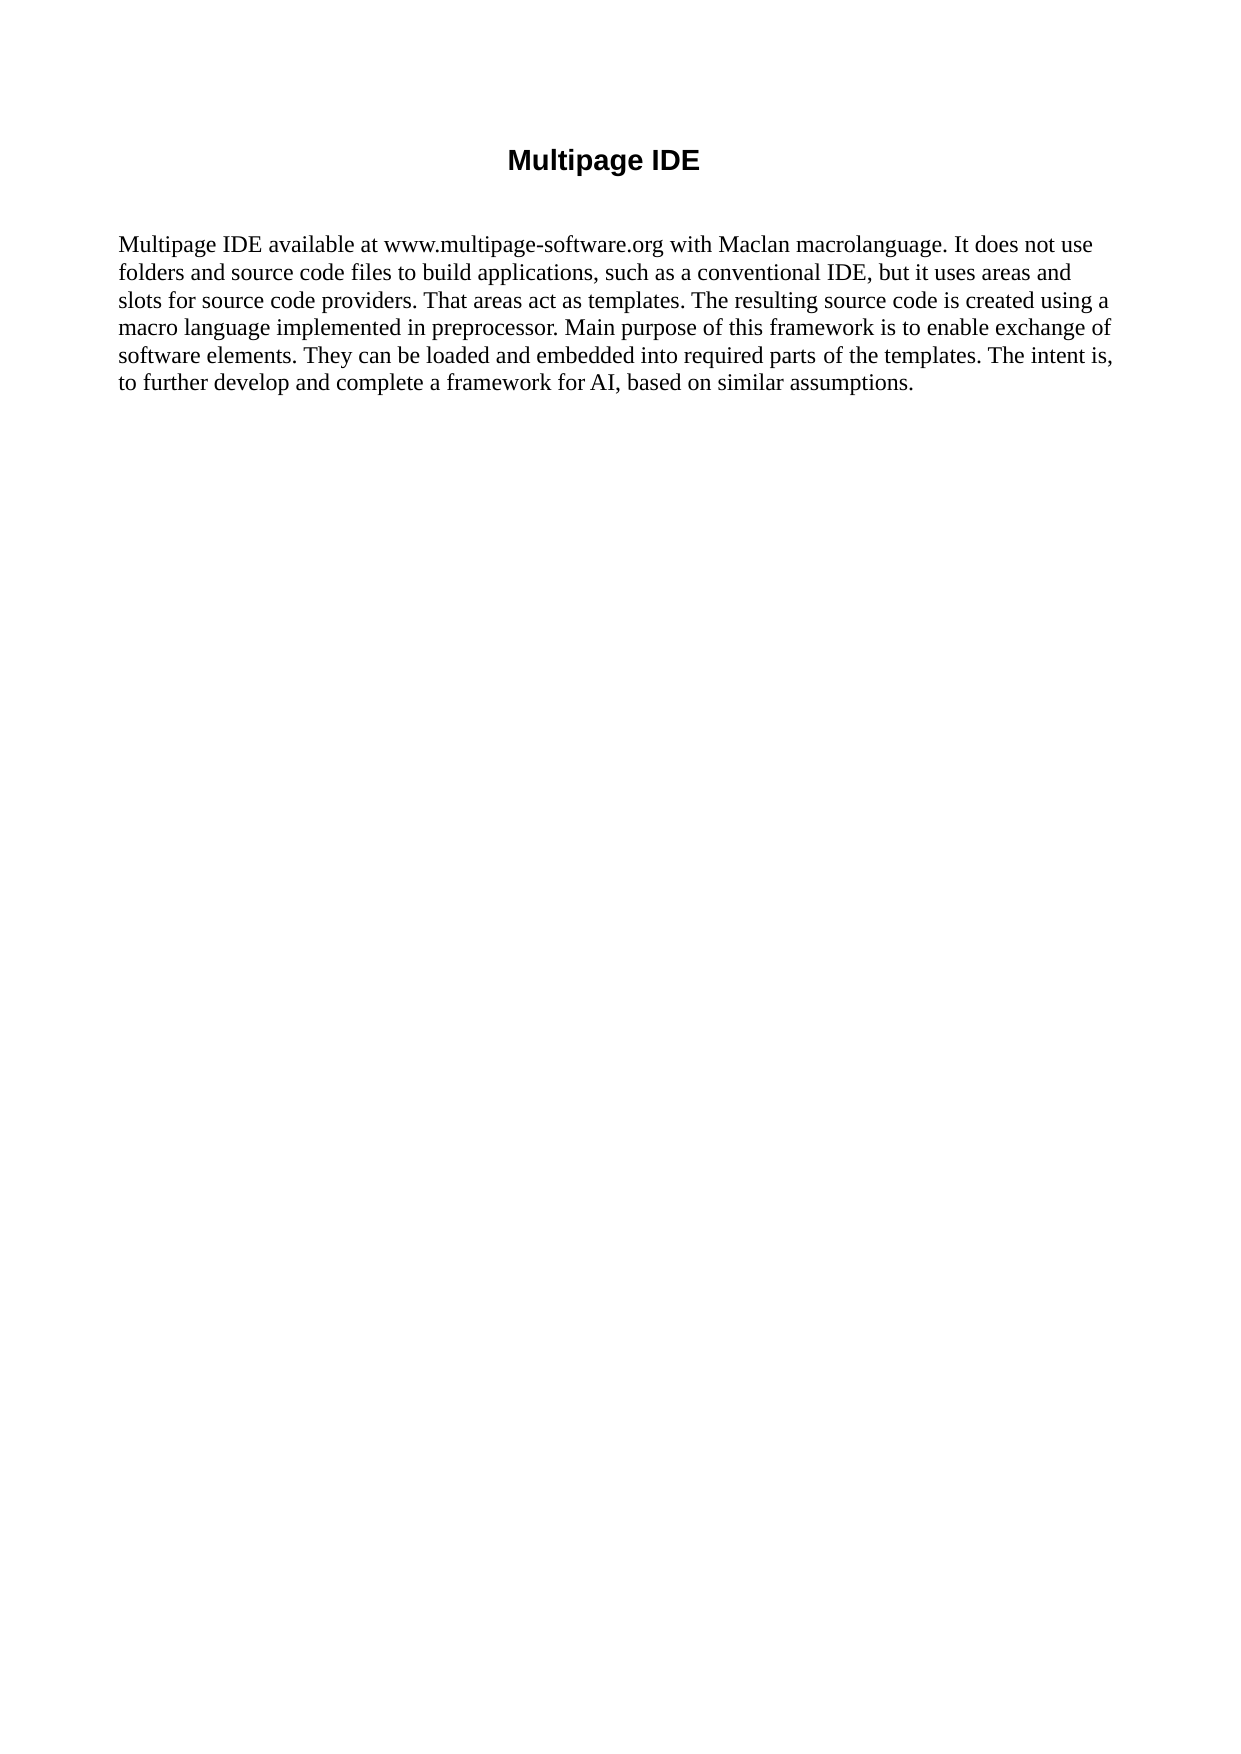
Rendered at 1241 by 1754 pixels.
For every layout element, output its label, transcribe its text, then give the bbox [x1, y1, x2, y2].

text Multipage IDE available at www.multipage-software.org with Maclan macrolanguage. It does not use folders and source code files to build applications, such as a conventional IDE, but it uses areas and slots for source code providers. That areas act as templates. The resulting source code is created using a macro language implemented in preprocessor. Main purpose of this framework is to enable exchange of software elements. They can be loaded and embedded into required parts of the templates. The intent is, to further develop and complete a framework for AI, based on similar assumptions. [118, 230, 1122, 396]
subtitle Multipage IDE [118, 143, 1122, 177]
